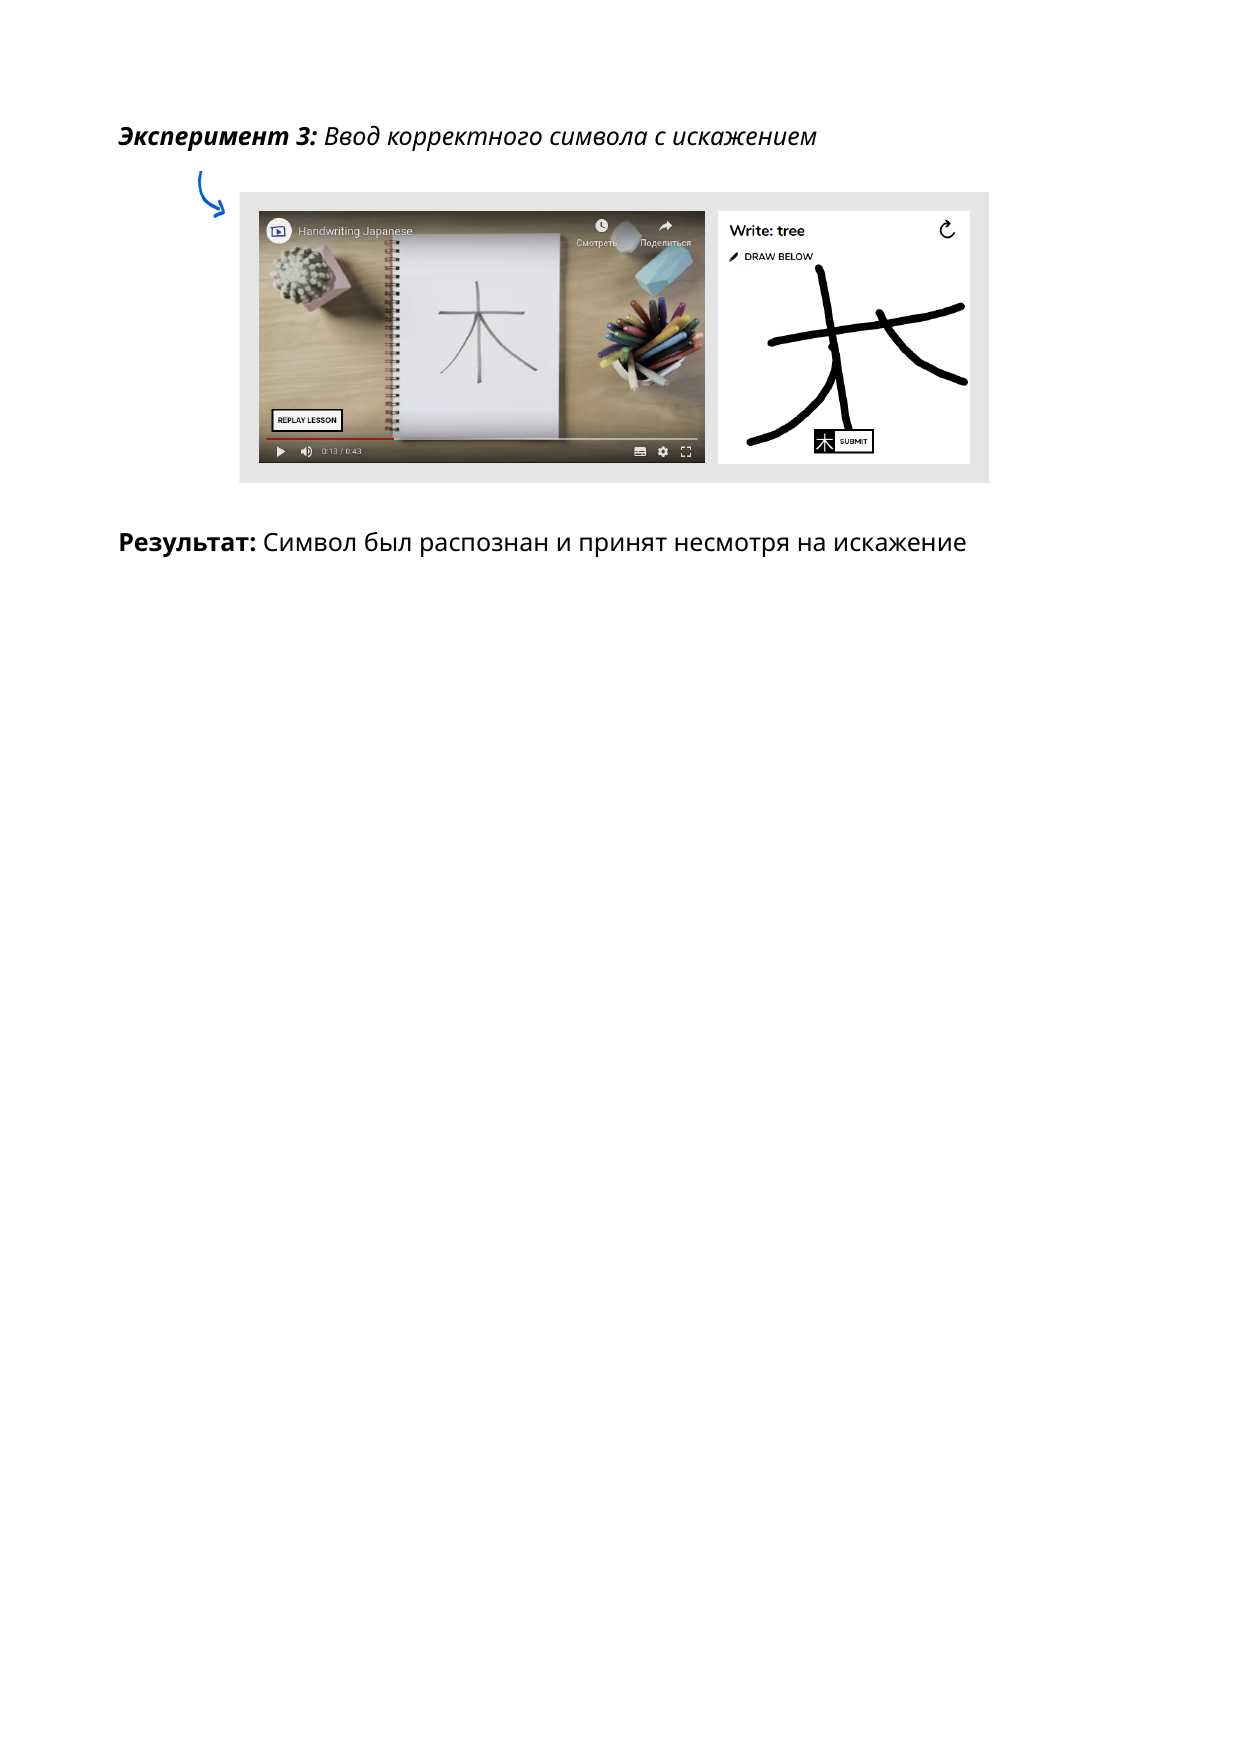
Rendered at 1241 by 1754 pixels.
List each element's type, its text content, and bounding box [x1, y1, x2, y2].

text Эксперимент 3: Ввод корректного символа с искажением [118, 118, 1122, 152]
picture [194, 171, 1046, 505]
text Результат: Символ был распознан и принят несмотря на искажение [118, 525, 1122, 559]
